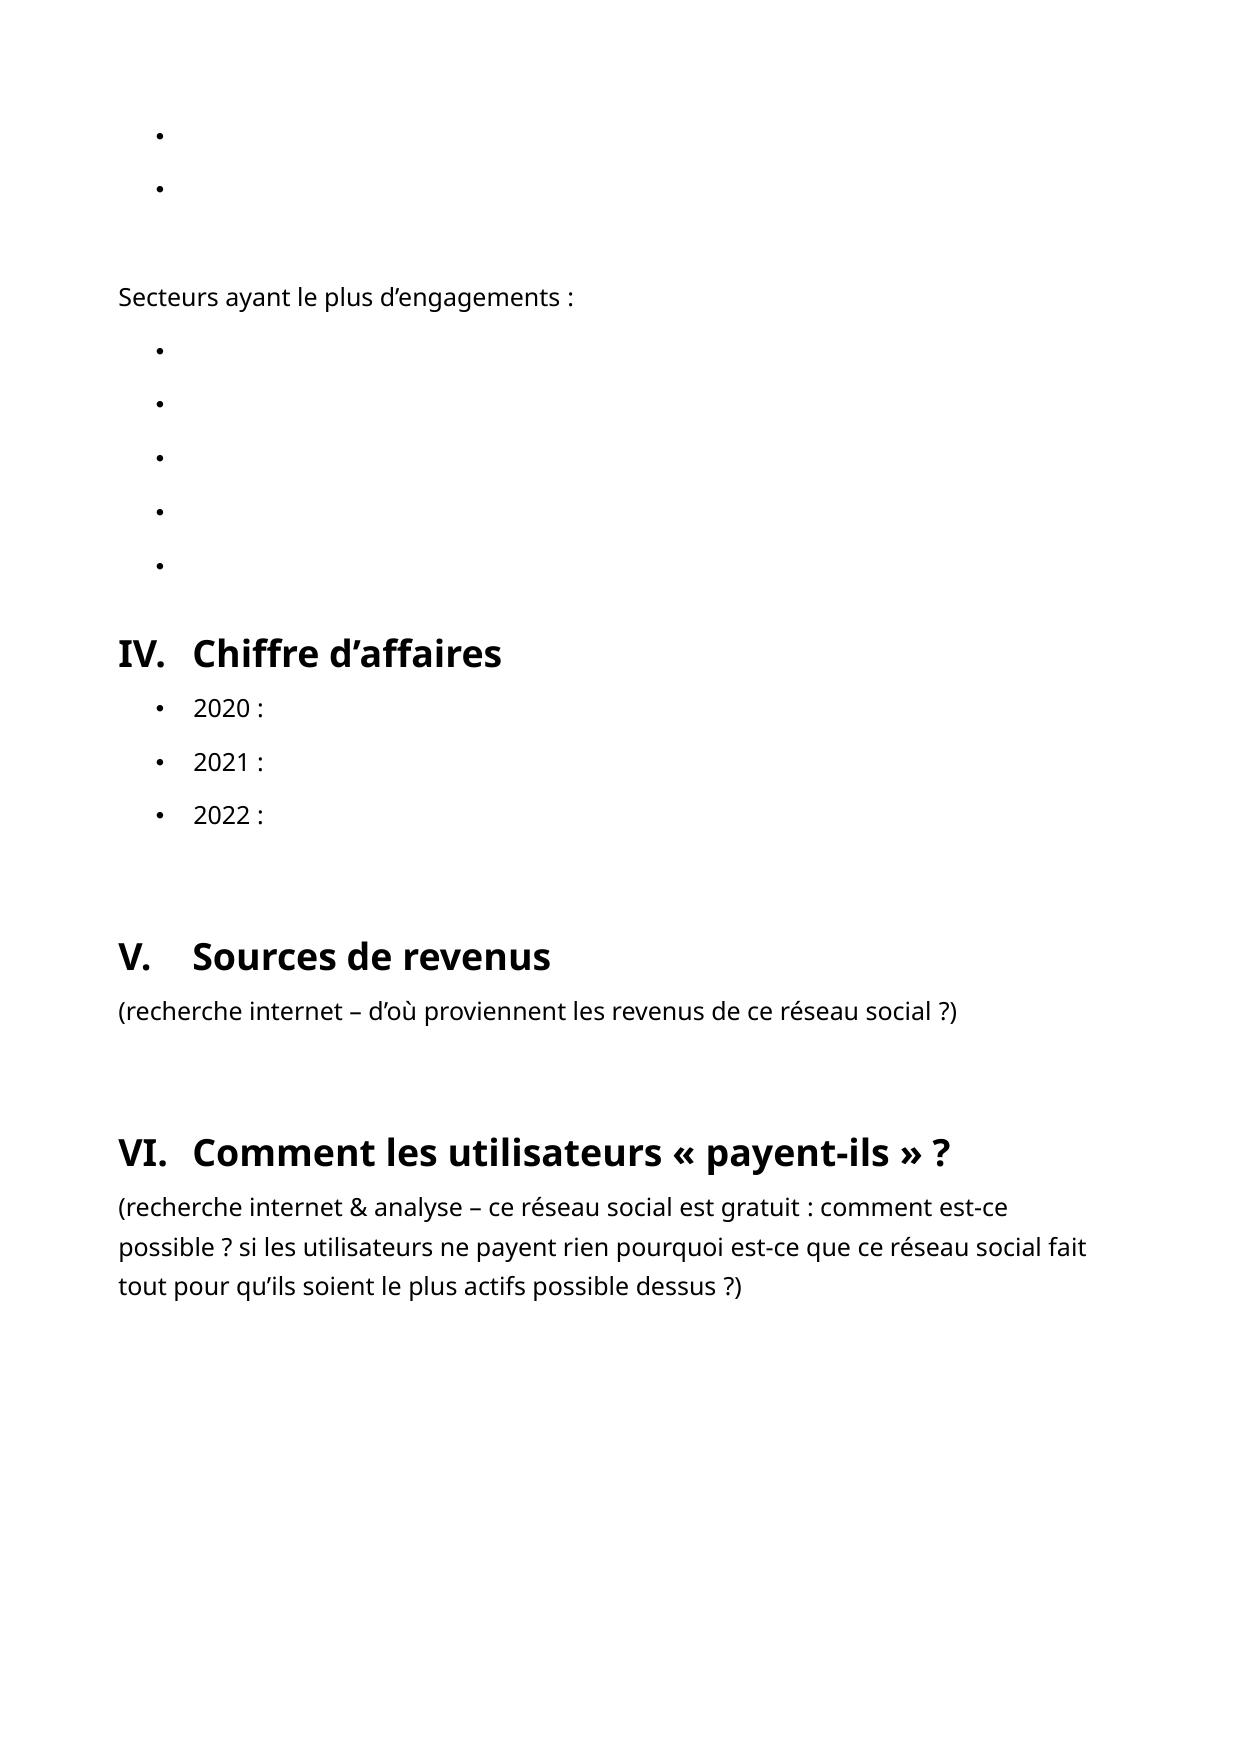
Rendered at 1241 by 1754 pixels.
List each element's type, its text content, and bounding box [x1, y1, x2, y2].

text (recherche internet – d’où proviennent les revenus de ce réseau social ?) [118, 994, 1122, 1028]
list 2020 : [156, 690, 1122, 724]
text (recherche internet & analyse – ce réseau social est gratuit : comment est-ce possible ? si les utilisateurs ne payent rien pourquoi est-ce que ce réseau social fait tout pour qu’ils soient le plus actifs possible dessus ?) [118, 1190, 1122, 1302]
list 2021 : [156, 744, 1122, 778]
subtitle Comment les utilisateurs « payent-ils » ? [118, 1126, 1122, 1177]
list 2022 : [156, 798, 1122, 832]
subtitle Chiffre d’affaires [118, 627, 1122, 678]
subtitle Sources de revenus [118, 930, 1122, 981]
text Secteurs ayant le plus d’engagements : [118, 279, 1122, 313]
